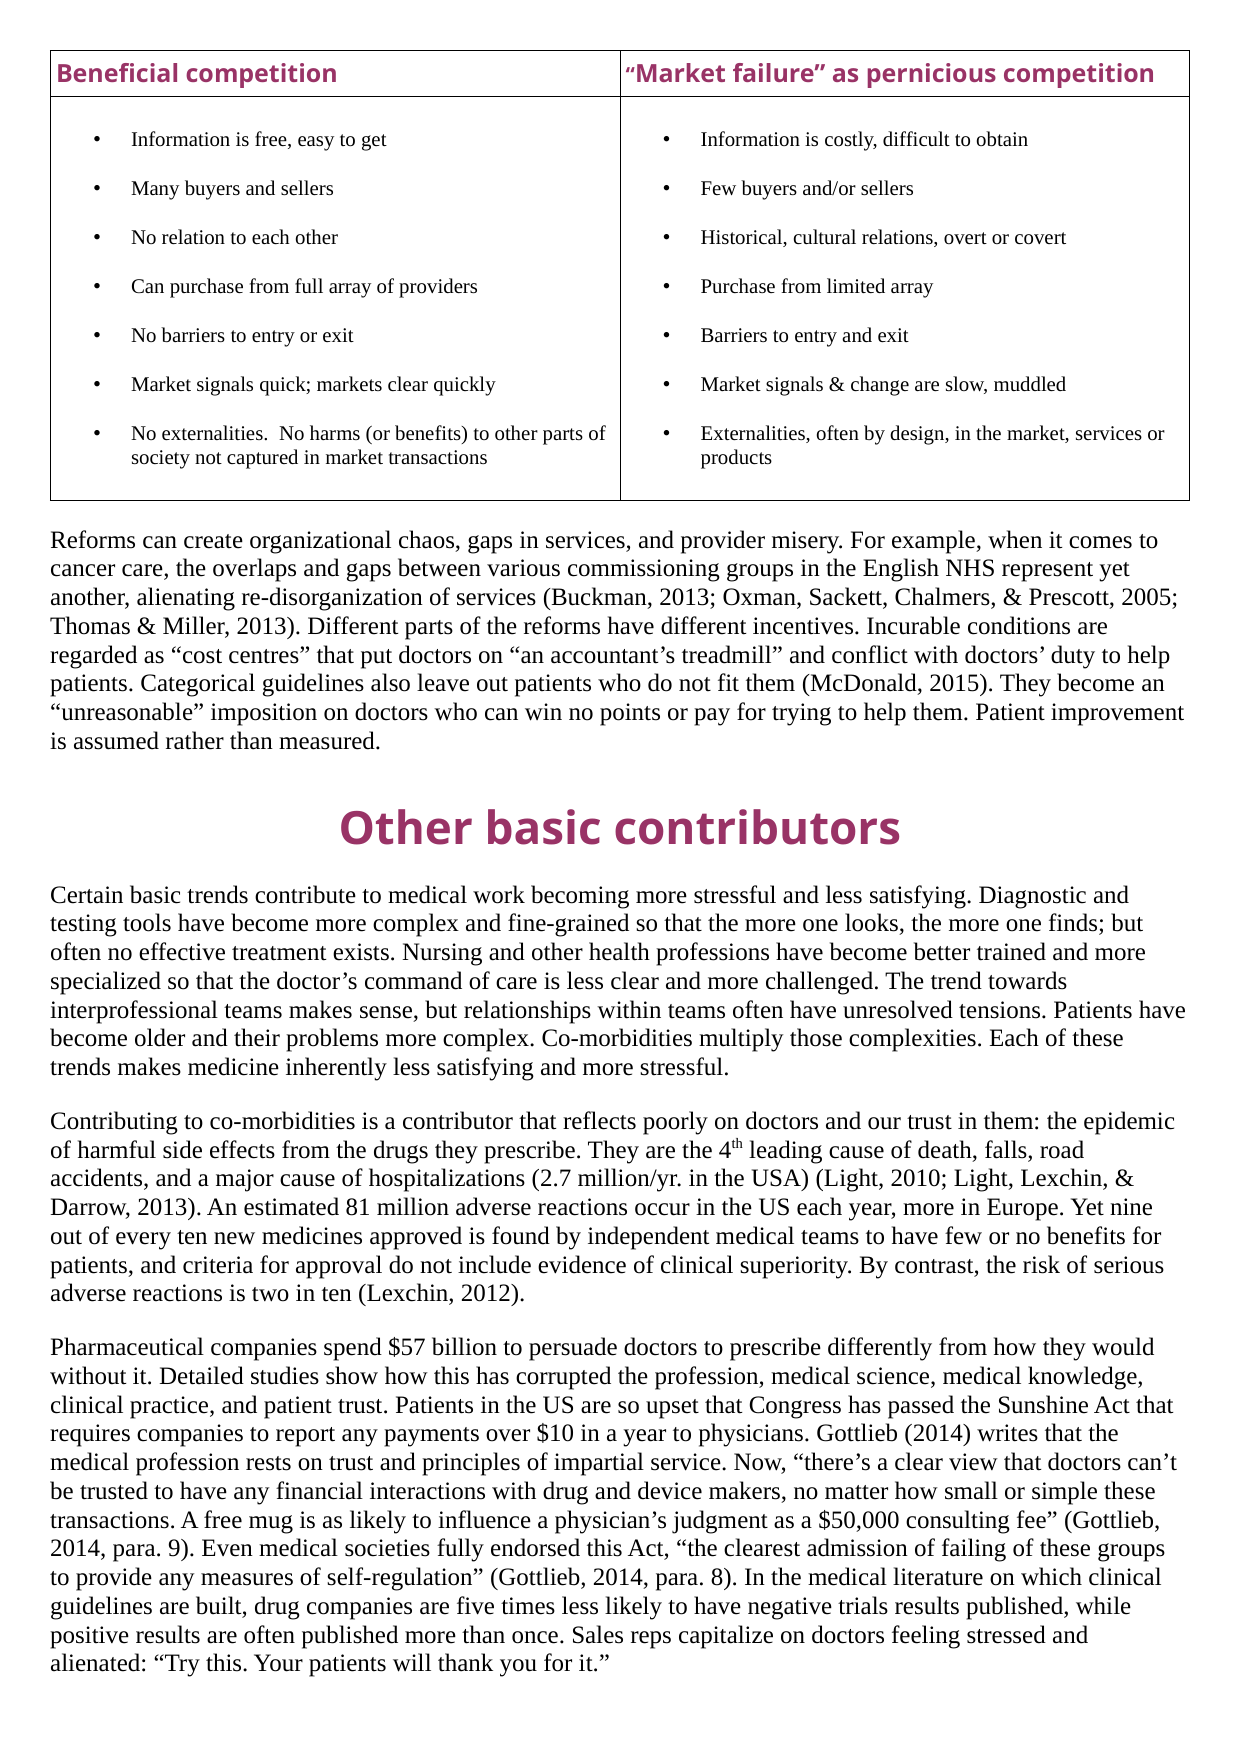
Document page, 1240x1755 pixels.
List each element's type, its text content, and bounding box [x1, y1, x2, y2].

subtitle Other basic contributors [50, 805, 1189, 855]
text Reforms can create organizational chaos, gaps in services, and provider misery. For example, when it comes to cancer care, the overlaps and gaps between various commissioning groups in the English NHS represent yet another, alienating re-disorganization of services (Buckman, 2013; Oxman, Sackett, Chalmers, & Prescott, 2005; Thomas & Miller, 2013). Different parts of the reforms have different incentives. Incurable conditions are regarded as “cost centres” that put doctors on “an accountant’s treadmill” and conflict with doctors’ duty to help patients. Categorical guidelines also leave out patients who do not fit them (McDonald, 2015). They become an “unreasonable” imposition on doctors who can win no points or pay for trying to help them. Patient improvement is assumed rather than measured. [50, 525, 1189, 755]
text Certain basic trends contribute to medical work becoming more stressful and less satisfying. Diagnostic and testing tools have become more complex and fine-grained so that the more one looks, the more one finds; but often no effective treatment exists. Nursing and other health professions have become better trained and more specialized so that the doctor’s command of care is less clear and more challenged. The trend towards interprofessional teams makes sense, but relationships within teams often have unresolved tensions. Patients have become older and their problems more complex. Co-morbidities multiply those complexities. Each of these trends makes medicine inherently less satisfying and more stressful. [50, 880, 1189, 1081]
table_cell Buyers: sovereign, maximize clear preferences using gd info, shop frequently Product or service sought is clear Prices clear, known in advance Free, accessible information on features, limitations or dangers Information is free, easy to get Many buyers and sellers No relation to each other Can purchase from full array of providers No barriers to entry or exit Market signals quick; markets clear quickly No externalities. No harms (or benefits) to other parts of society not captured in market transactions [51, 97, 620, 500]
text Contributing to co-morbidities is a contributor that reflects poorly on doctors and our trust in them: the epidemic of harmful side effects from the drugs they prescribe. They are the 4th leading cause of death, falls, road accidents, and a major cause of hospitalizations (2.7 million/yr. in the USA) (Light, 2010; Light, Lexchin, & Darrow, 2013). An estimated 81 million adverse reactions occur in the US each year, more in Europe. Yet nine out of every ten new medicines approved is found by independent medical teams to have few or no benefits for patients, and criteria for approval do not include evidence of clinical superiority. By contrast, the risk of serious adverse reactions is two in ten (Lexchin, 2012). [50, 1106, 1189, 1307]
table_cell Buyers: embedded in relations, mixed preferences, partial info, shop infrequently Product or service sought is unclear Prices unclear, indirect, or known later Partial, incomplete, garbled, or unreliable information Information is costly, difficult to obtain Few buyers and/or sellers Historical, cultural relations, overt or covert Purchase from limited array Barriers to entry and exit Market signals & change are slow, muddled Externalities, often by design, in the market, services or products [621, 97, 1189, 500]
text Pharmaceutical companies spend $57 billion to persuade doctors to prescribe differently from how they would without it. Detailed studies show how this has corrupted the profession, medical science, medical knowledge, clinical practice, and patient trust. Patients in the US are so upset that Congress has passed the Sunshine Act that requires companies to report any payments over $10 in a year to physicians. Gottlieb (2014) writes that the medical profession rests on trust and principles of impartial service. Now, “there’s a clear view that doctors can’t be trusted to have any financial interactions with drug and device makers, no matter how small or simple these transactions. A free mug is as likely to influence a physician’s judgment as a $50,000 consulting fee” (Gottlieb, 2014, para. 9). Even medical societies fully endorsed this Act, “the clearest admission of failing of these groups to provide any measures of self-regulation” (Gottlieb, 2014, para. 8). In the medical literature on which clinical guidelines are built, drug companies are five times less likely to have negative trials results published, while positive results are often published more than once. Sales reps capitalize on doctors feeling stressed and alienated: “Try this. Your patients will thank you for it.” [50, 1332, 1189, 1677]
table_header “Market failure” as pernicious competition [621, 51, 1189, 96]
table_header Beneficial competition [51, 51, 620, 96]
